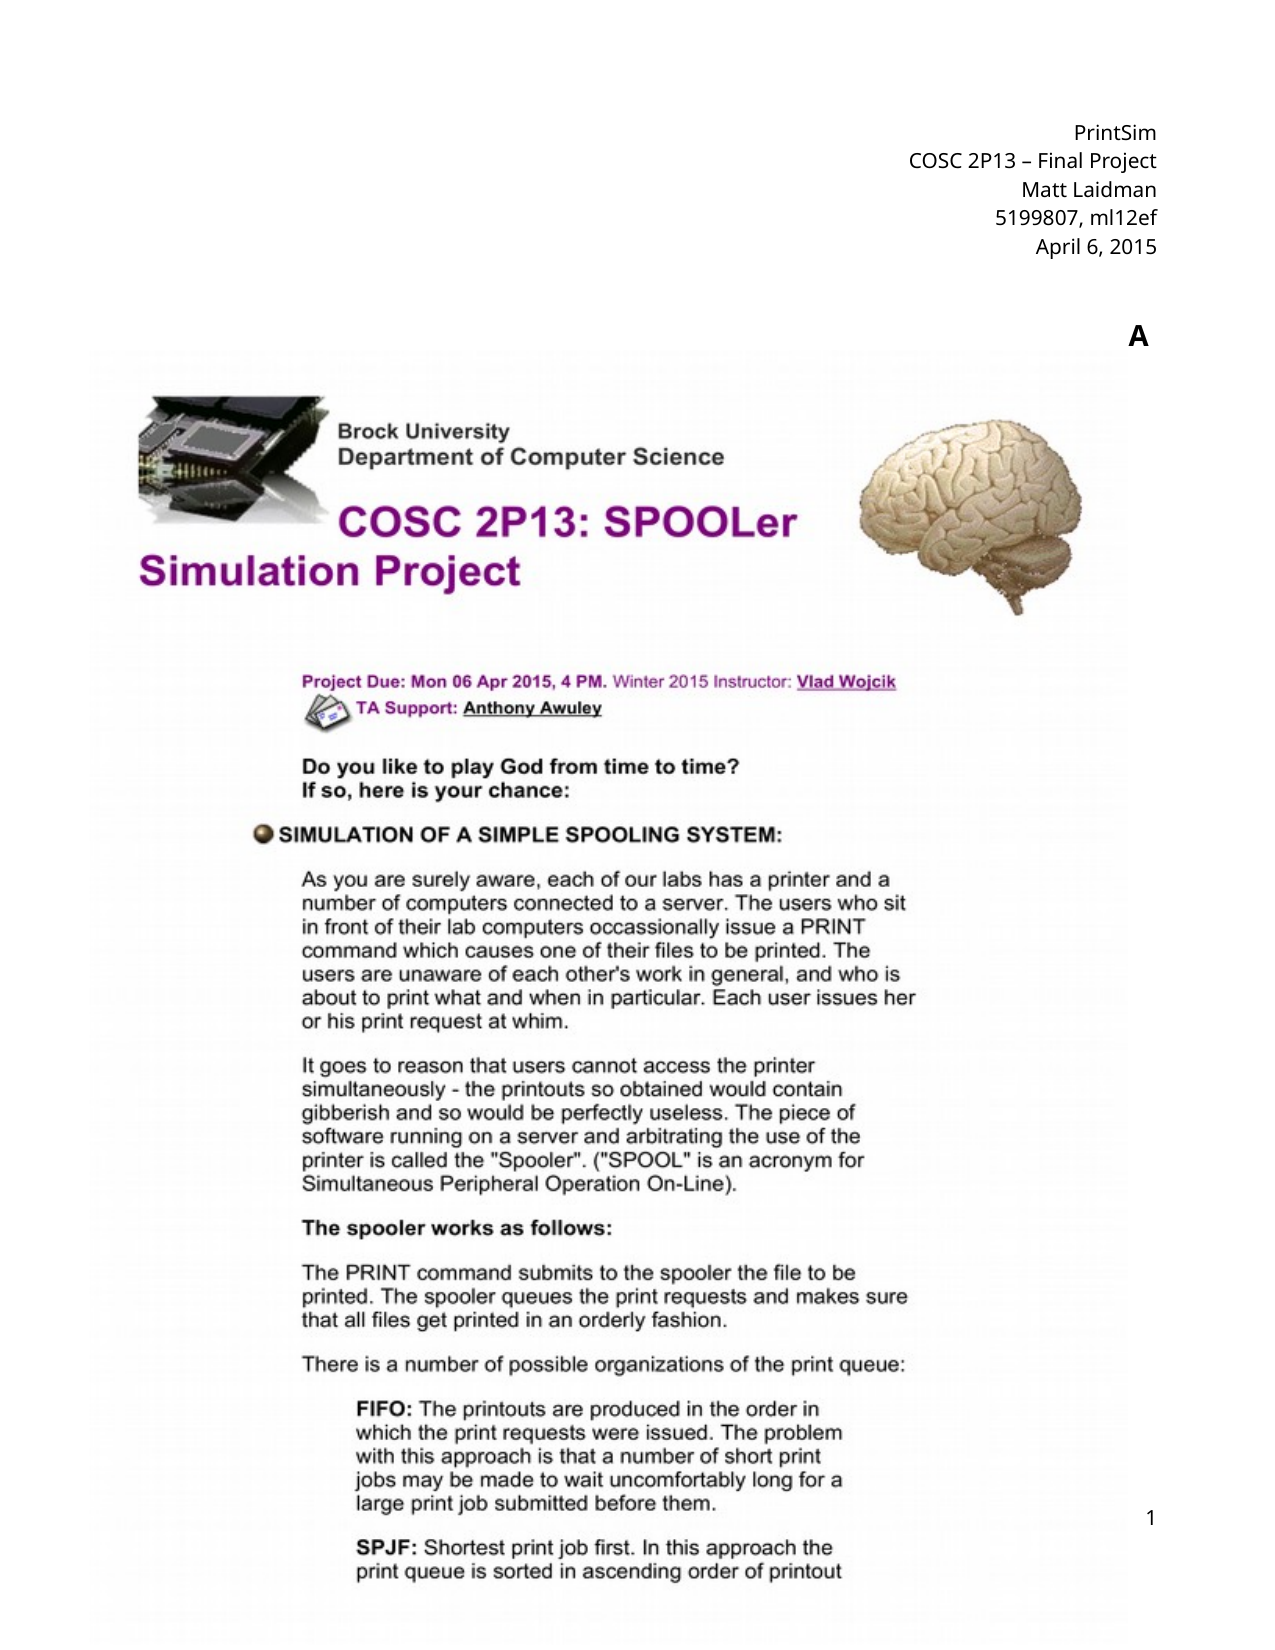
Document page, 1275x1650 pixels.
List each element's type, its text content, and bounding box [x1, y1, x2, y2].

subtitle A [118, 315, 1157, 354]
picture [89, 350, 1129, 1645]
